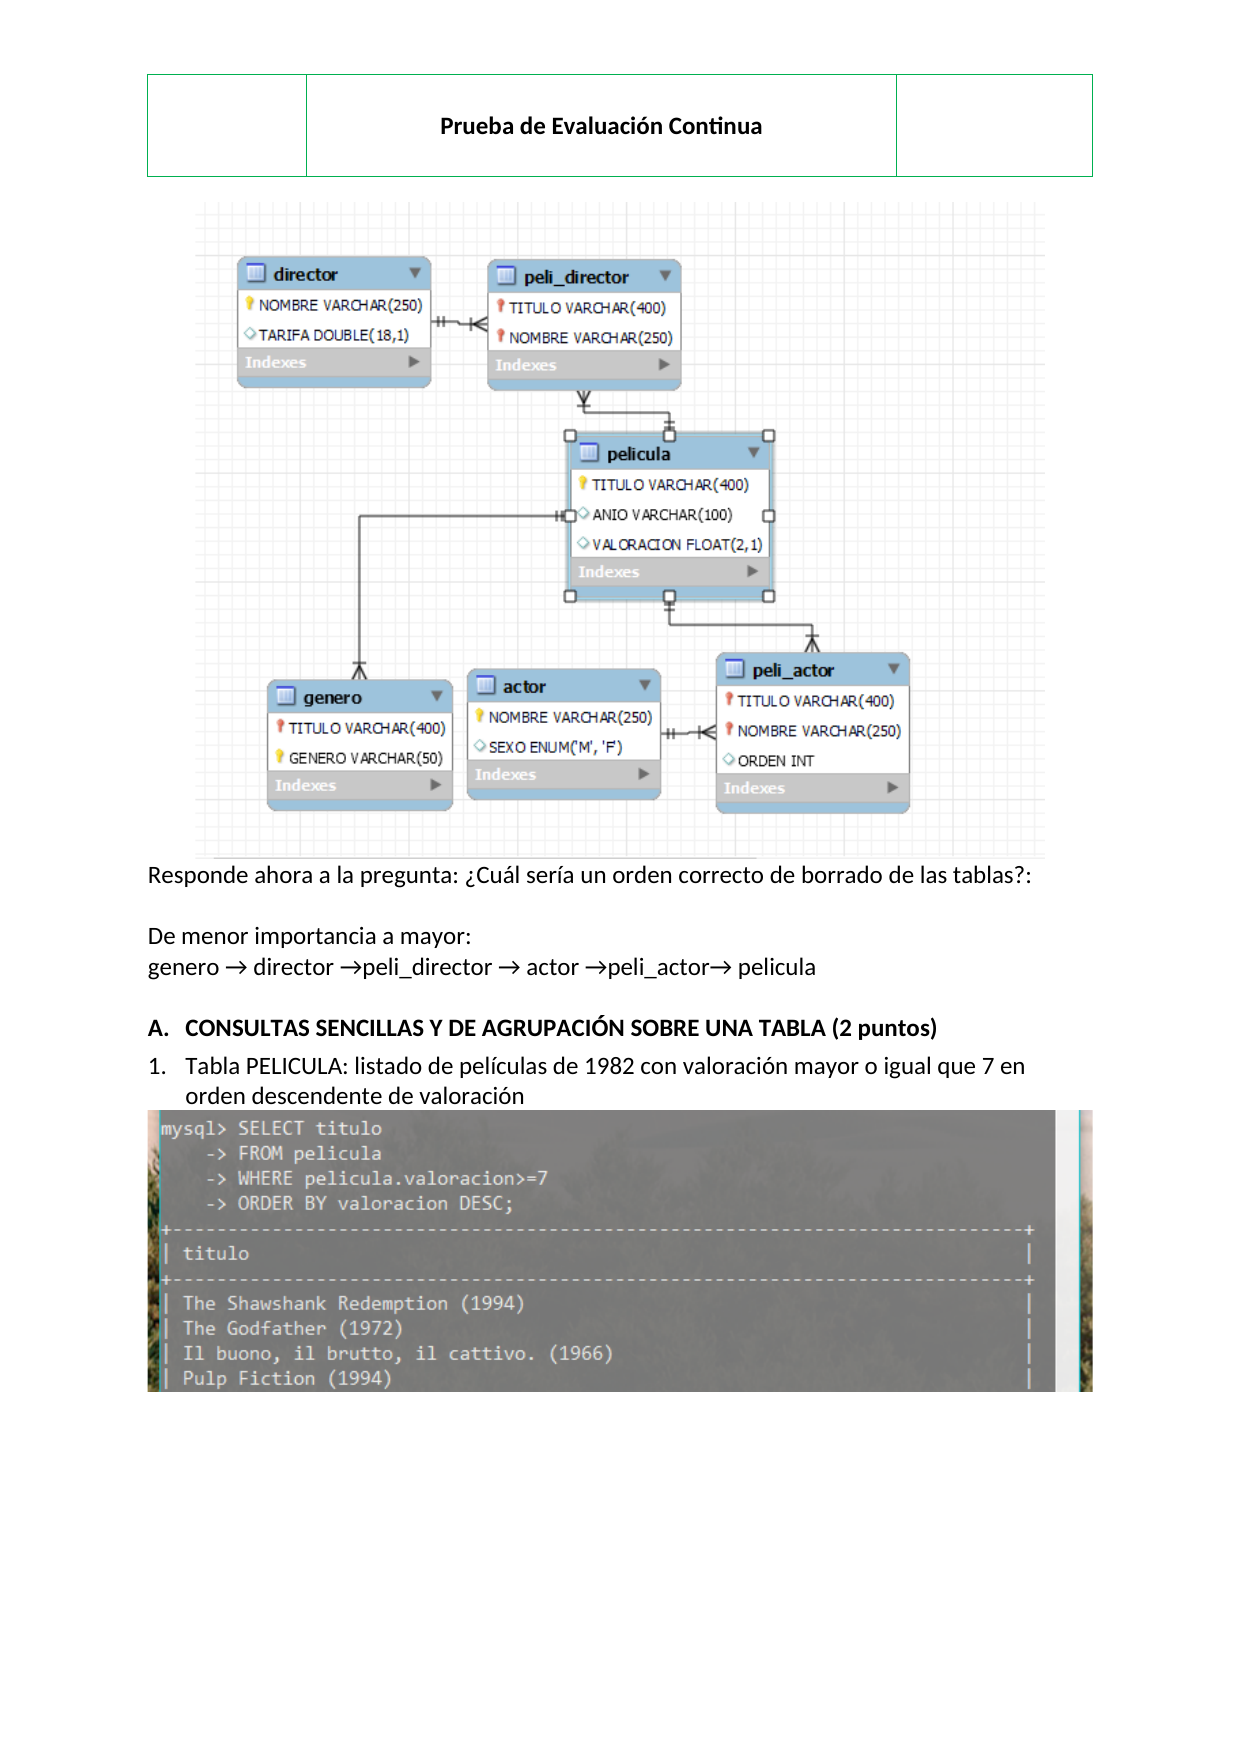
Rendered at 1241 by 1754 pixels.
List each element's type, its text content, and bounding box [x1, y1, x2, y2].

text De menor importancia a mayor: [148, 920, 1092, 951]
picture [195, 202, 1045, 859]
list CONSULTAS SENCILLAS Y DE AGRUPACIÓN SOBRE UNA TABLA (2 puntos) [148, 1012, 1092, 1042]
text genero → director →peli_director → actor →peli_actor→ pelicula [148, 951, 1092, 981]
text Responde ahora a la pregunta: ¿Cuál sería un orden correcto de borrado de las tablas?: [148, 264, 1092, 889]
picture [147, 1110, 1093, 1392]
list Tabla PELICULA: listado de películas de 1982 con valoración mayor o igual que 7 en orden descendente de valoración [148, 1050, 1092, 1110]
